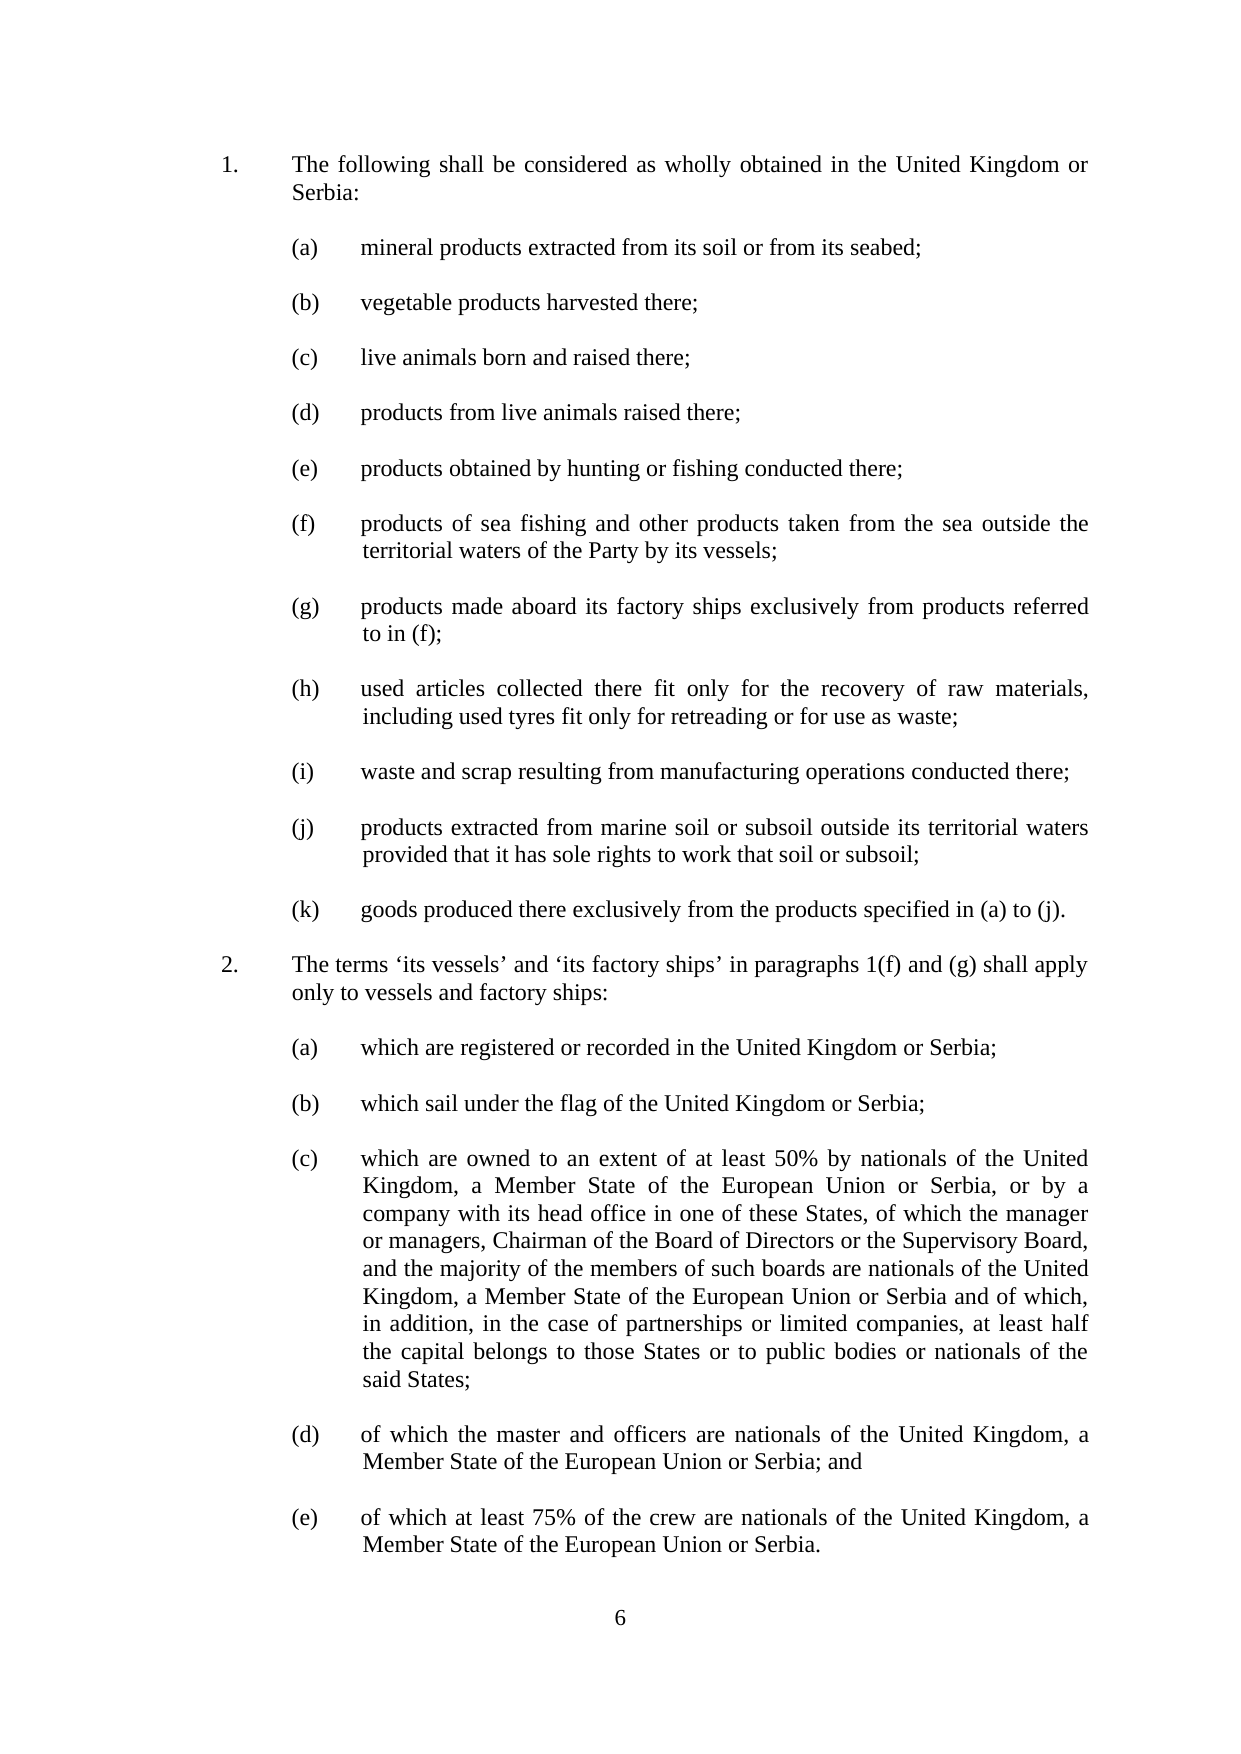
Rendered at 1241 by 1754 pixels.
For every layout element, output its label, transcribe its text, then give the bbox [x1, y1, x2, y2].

list used articles collected there fit only for the recovery of raw materials, including used tyres fit only for retreading or for use as waste; [291, 674, 1090, 730]
list products made aboard its factory ships exclusively from products referred to in (f); [291, 592, 1090, 647]
list of which the master and officers are nationals of the United Kingdom, a Member State of the European Union or Serbia; and [291, 1420, 1090, 1475]
list live animals born and raised there; [291, 343, 1090, 371]
list products extracted from marine soil or subsoil outside its territorial waters provided that it has sole rights to work that soil or subsoil; [291, 812, 1090, 868]
list The terms ‘its vessels’ and ‘its factory ships’ in paragraphs 1(f) and (g) shall apply only to vessels and factory ships: [221, 951, 1090, 1006]
list The following shall be considered as wholly obtained in the United Kingdom or Serbia: [221, 150, 1090, 205]
list products from live animals raised there; [291, 398, 1090, 426]
list waste and scrap resulting from manufacturing operations conducted there; [291, 757, 1090, 785]
list vegetable products harvested there; [291, 288, 1090, 316]
list of which at least 75% of the crew are nationals of the United Kingdom, a Member State of the European Union or Serbia. [291, 1503, 1090, 1558]
list products obtained by hunting or fishing conducted there; [291, 454, 1090, 481]
list which are owned to an extent of at least 50% by nationals of the United Kingdom, a Member State of the European Union or Serbia, or by a company with its head office in one of these States, of which the manager or managers, Chairman of the Board of Directors or the Supervisory Board, and the majority of the members of such boards are nationals of the United Kingdom, a Member State of the European Union or Serbia and of which, in addition, in the case of partnerships or limited companies, at least half the capital belongs to those States or to public bodies or nationals of the said States; [291, 1144, 1090, 1392]
list mineral products extracted from its soil or from its seabed; [291, 233, 1090, 260]
list which sail under the flag of the United Kingdom or Serbia; [291, 1088, 1090, 1116]
list which are registered or recorded in the United Kingdom or Serbia; [291, 1033, 1090, 1061]
list goods produced there exclusively from the products specified in (a) to (j). [291, 895, 1090, 923]
list products of sea fishing and other products taken from the sea outside the territorial waters of the Party by its vessels; [291, 509, 1090, 564]
